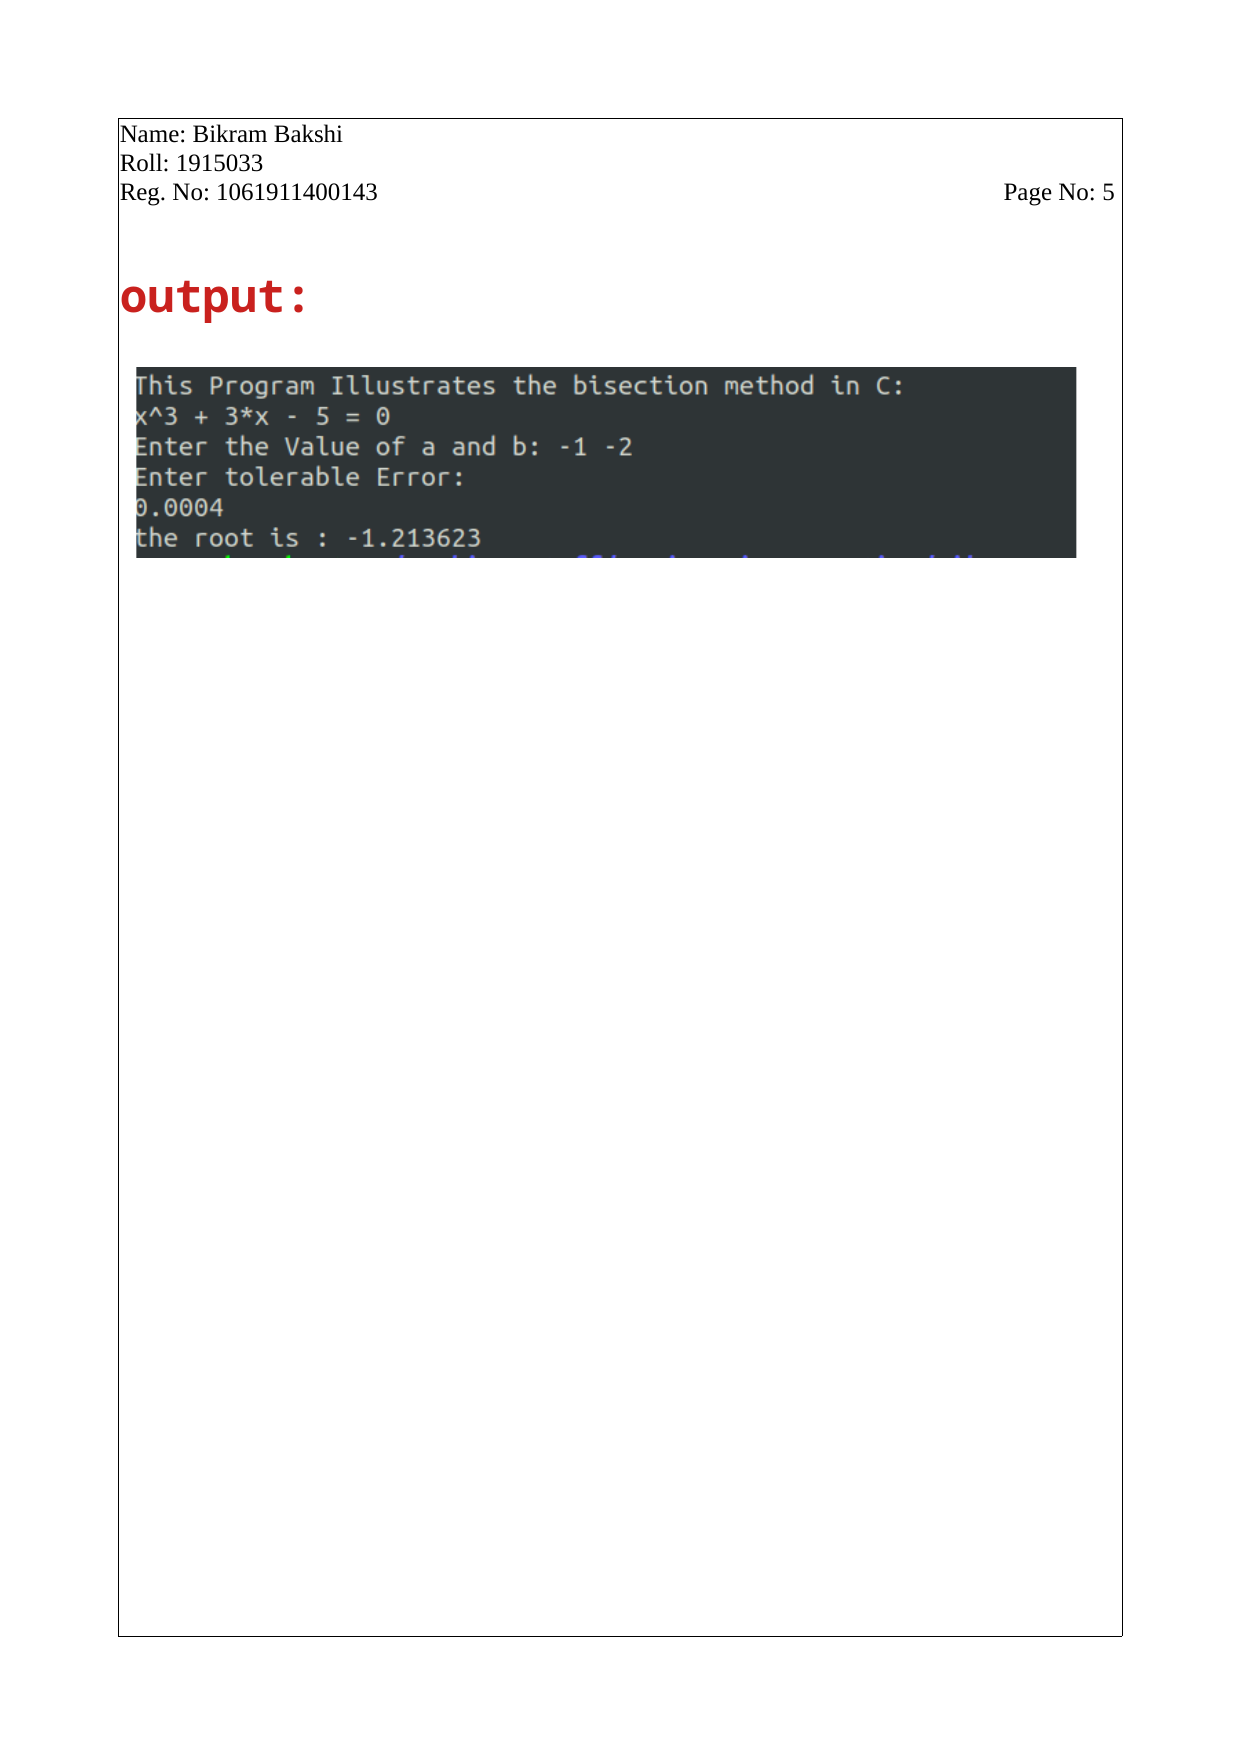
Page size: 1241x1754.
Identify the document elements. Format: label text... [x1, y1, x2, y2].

text output: [119, 264, 1121, 326]
picture [136, 367, 1077, 558]
